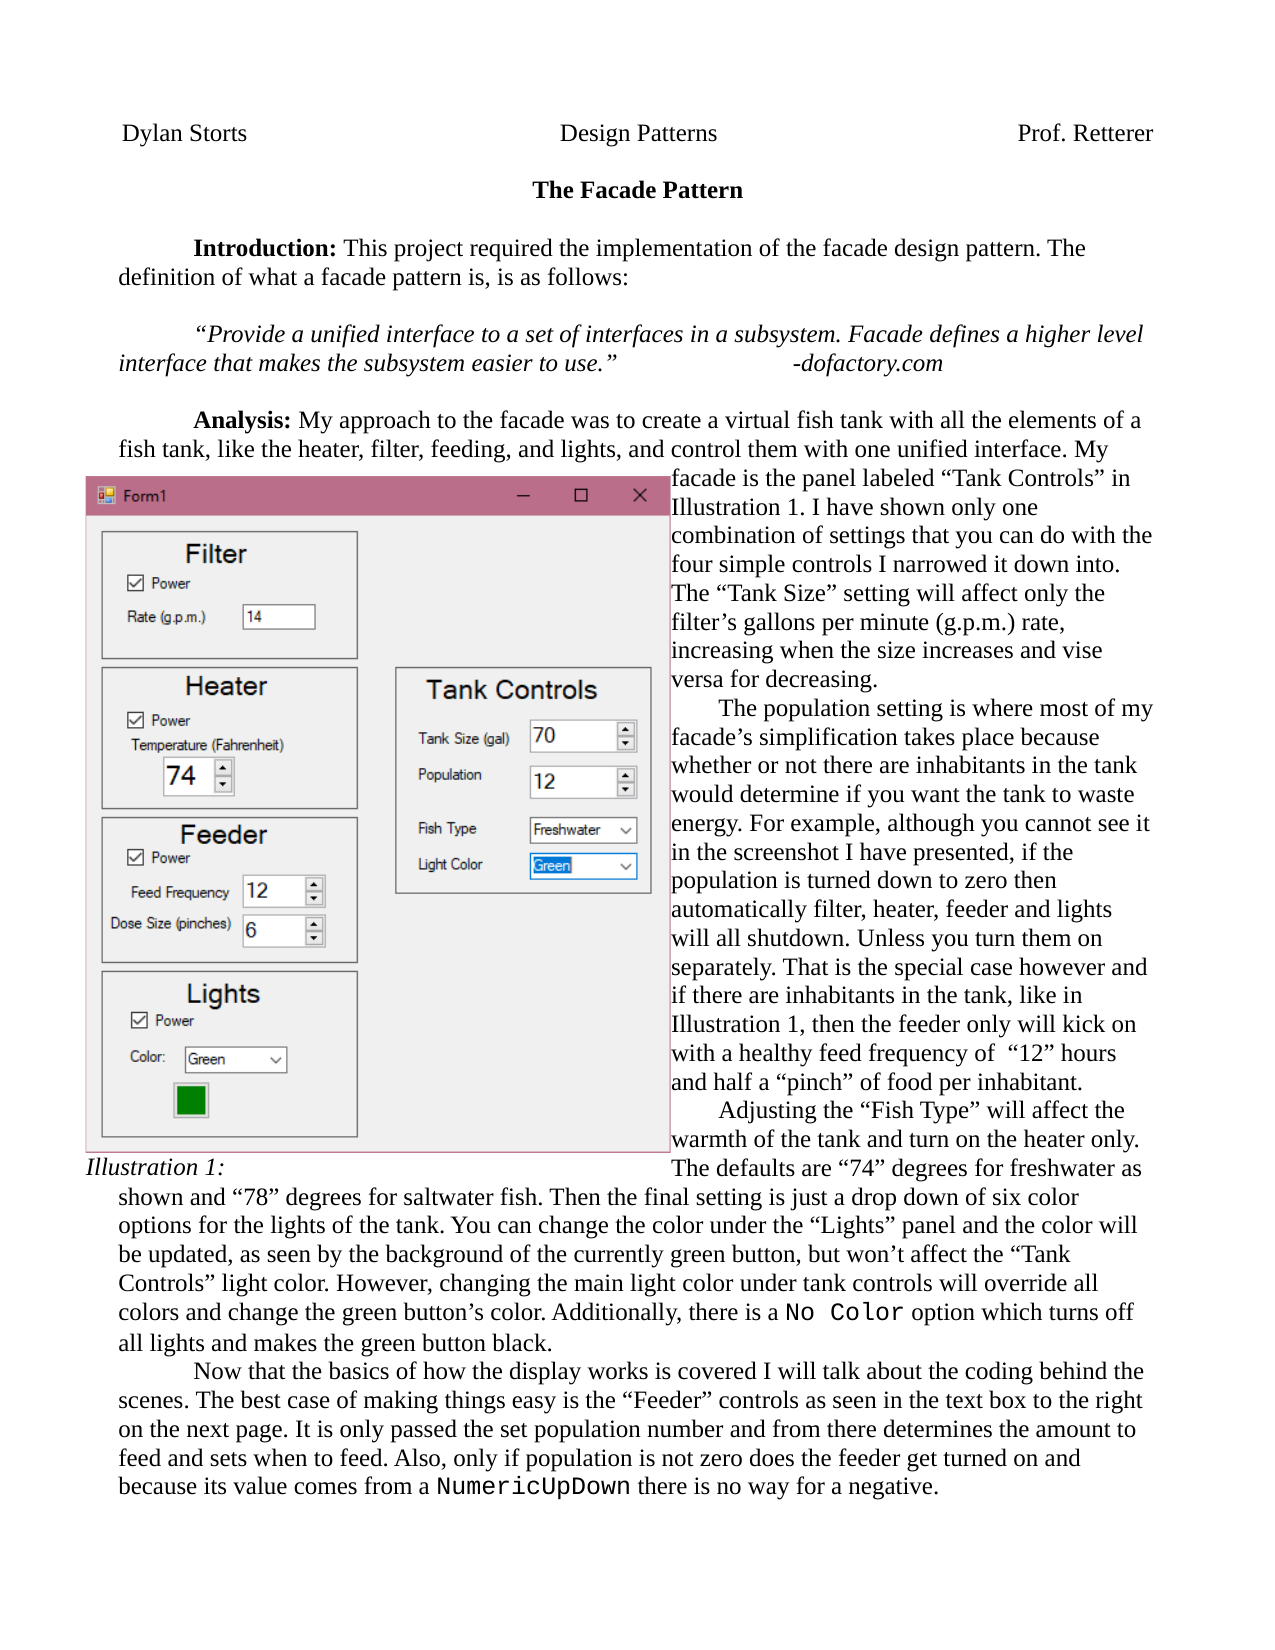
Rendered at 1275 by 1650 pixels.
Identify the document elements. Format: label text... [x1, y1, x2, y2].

text The population setting is where most of my facade’s simplification takes place because whether or not there are inhabitants in the tank would determine if you want the tank to waste energy. For example, although you cannot see it in the screenshot I have presented, if the population is turned down to zero then automatically filter, heater, feeder and lights will all shutdown. Unless you turn them on separately. That is the special case however and if there are inhabitants in the tank, like in Illustration 1, then the feeder only will kick on with a healthy feed frequency of “12” hours and half a “pinch” of food per inhabitant. [671, 693, 1157, 1096]
text “Provide a unified interface to a set of interfaces in a subsystem. Facade defines a higher level interface that makes the subsystem easier to use.” -dofactory.com [118, 319, 1157, 377]
picture [85, 476, 671, 1153]
text Dylan Storts Design Patterns Prof. Retterer [118, 118, 1157, 147]
text Illustration 1: [86, 1153, 671, 1181]
text The Facade Pattern [118, 176, 1157, 204]
text Now that the basics of how the display works is covered I will talk about the coding behind the scenes. The best case of making things easy is the “Feeder” controls as seen in the text box to the right on the next page. It is only passed the set population number and from there determines the amount to feed and sets when to feed. Also, only if population is not zero does the feeder get turned on and because its value comes from a NumericUpDown there is no way for a negative. [118, 1356, 1157, 1502]
text Introduction: This project required the implementation of the facade design pattern. The definition of what a facade pattern is, is as follows: [118, 233, 1157, 291]
text Adjusting the “Fish Type” will affect the warmth of the tank and turn on the heater only. The defaults are “74” degrees for freshwater as shown and “78” degrees for saltwater fish. Then the final setting is just a drop down of six color options for the lights of the tank. You can change the color under the “Lights” panel and the color will be updated, as seen by the background of the currently green button, but won’t affect the “Tank Controls” light color. However, changing the main light color under tank controls will override all colors and change the green button’s color. Additionally, there is a No Color option which turns off all lights and makes the green button black. [118, 1096, 1157, 1356]
text Analysis: My approach to the facade was to create a virtual fish tank with all the elements of a fish tank, like the heater, filter, feeding, and lights, and control them with one unified interface. My facade is the panel labeled “Tank Controls” in Illustration 1. I have shown only one combination of settings that you can do with the four simple controls I narrowed it down into. The “Tank Size” setting will affect only the filter’s gallons per minute (g.p.m.) rate, increasing when the size increases and vise versa for decreasing. [86, 406, 1157, 693]
